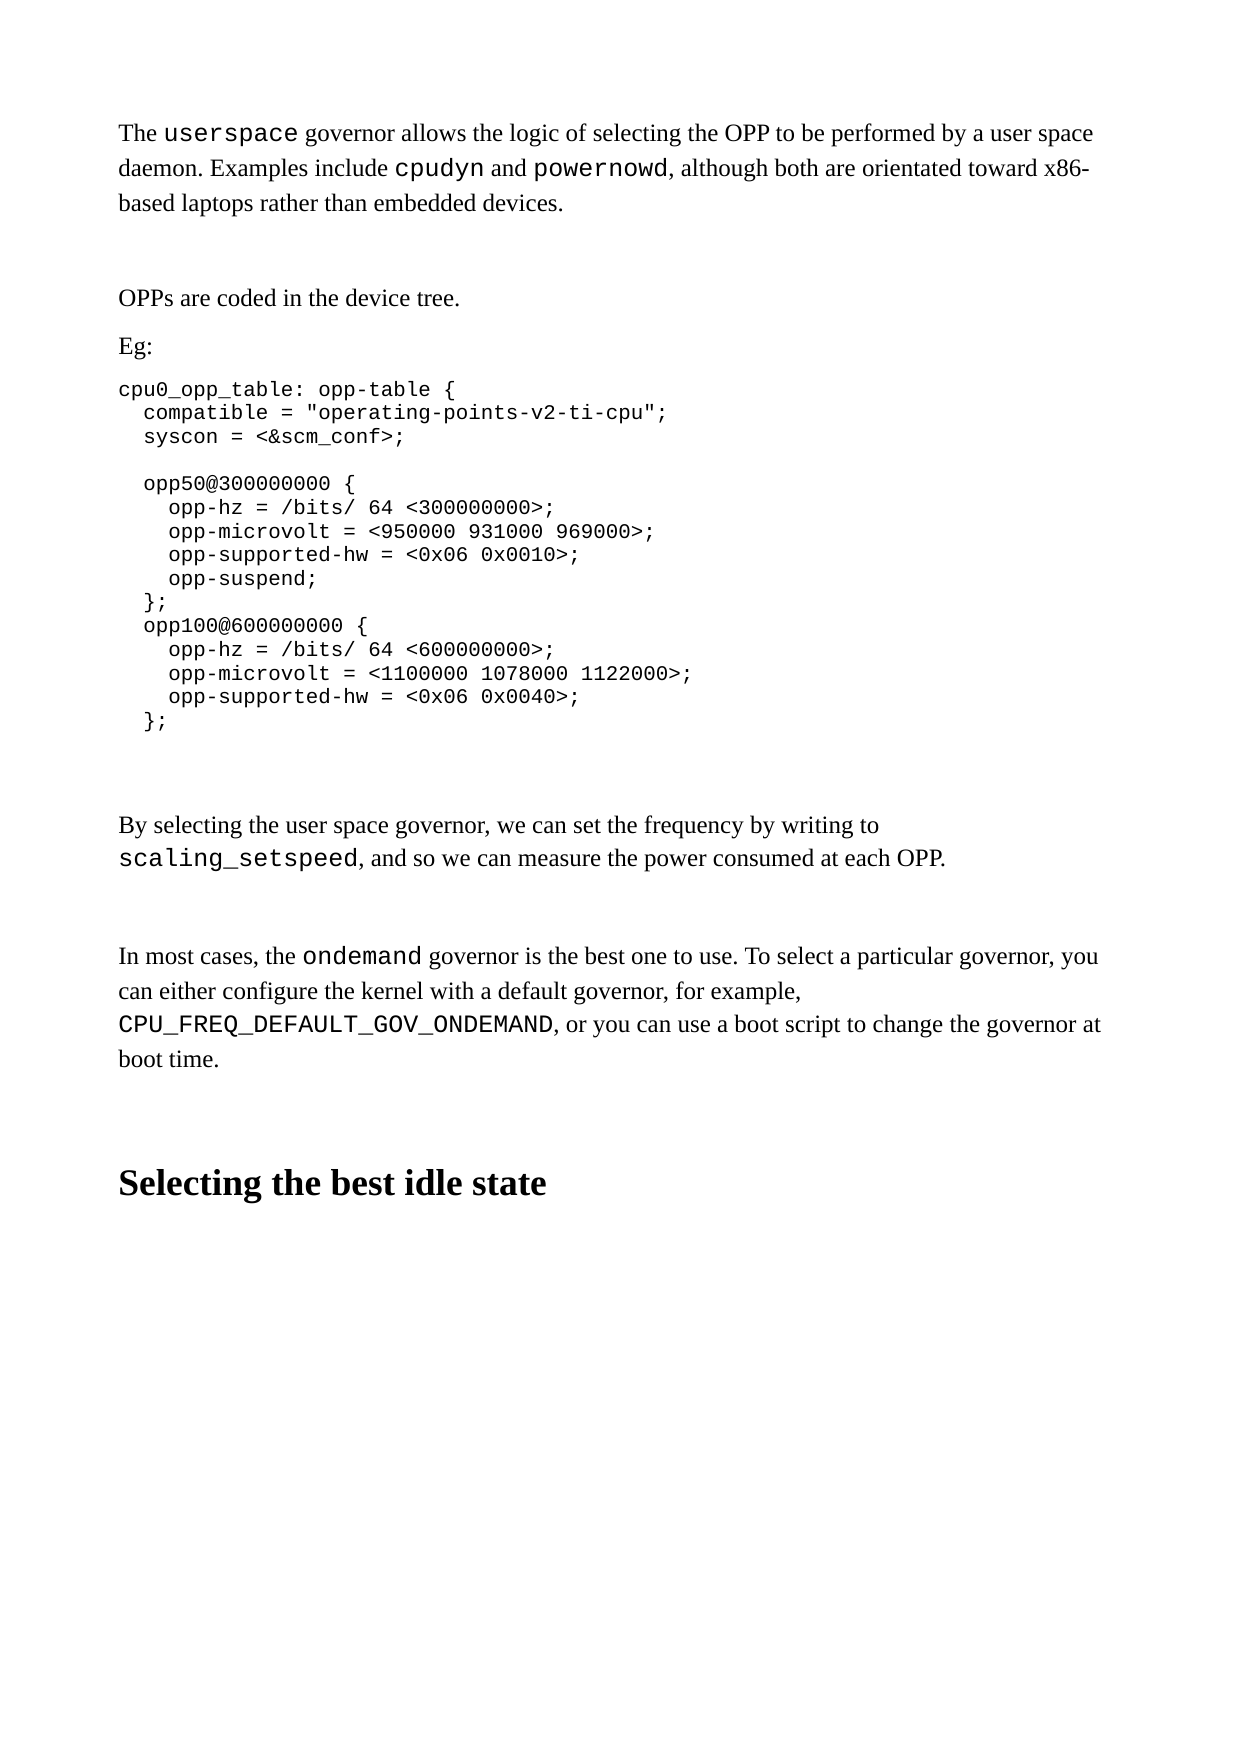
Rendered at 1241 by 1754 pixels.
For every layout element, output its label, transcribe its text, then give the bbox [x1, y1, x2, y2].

text opp-hz = /bits/ 64 <300000000>; [118, 497, 1122, 521]
text opp-supported-hw = <0x06 0x0010>; [118, 544, 1122, 568]
text opp-microvolt = <950000 931000 969000>; [118, 521, 1122, 544]
text cpu0_opp_table: opp-table { [118, 379, 1122, 402]
text }; [118, 592, 1122, 615]
text opp-hz = /bits/ 64 <600000000>; [118, 639, 1122, 662]
text By selecting the user space governor, we can set the frequency by writing to scaling_setspeed, and so we can measure the power consumed at each OPP. [118, 811, 1122, 874]
text Eg: [118, 331, 1122, 360]
text OPPs are coded in the device tree. [118, 283, 1122, 312]
text compatible = "operating-points-v2-ti-cpu"; [118, 402, 1122, 426]
text opp-supported-hw = <0x06 0x0040>; [118, 686, 1122, 710]
text opp-microvolt = <1100000 1078000 1122000>; [118, 662, 1122, 686]
text The userspace governor allows the logic of selecting the OPP to be performed by a user space daemon. Examples include cpudyn and powernowd, although both are orientated toward x86-based laptops rather than embedded devices. [118, 118, 1122, 217]
text syscon = <&scm_conf>; [118, 426, 1122, 450]
text opp100@600000000 { [118, 615, 1122, 639]
text opp50@300000000 { [118, 473, 1122, 497]
subtitle Selecting the best idle state [118, 1160, 1122, 1203]
text In most cases, the ondemand governor is the best one to use. To select a particular governor, you can either configure the kernel with a default governor, for example, CPU_FREQ_DEFAULT_GOV_ONDEMAND, or you can use a boot script to change the governor at boot time. [118, 941, 1122, 1073]
text opp-suspend; [118, 568, 1122, 592]
text }; [118, 710, 1122, 733]
